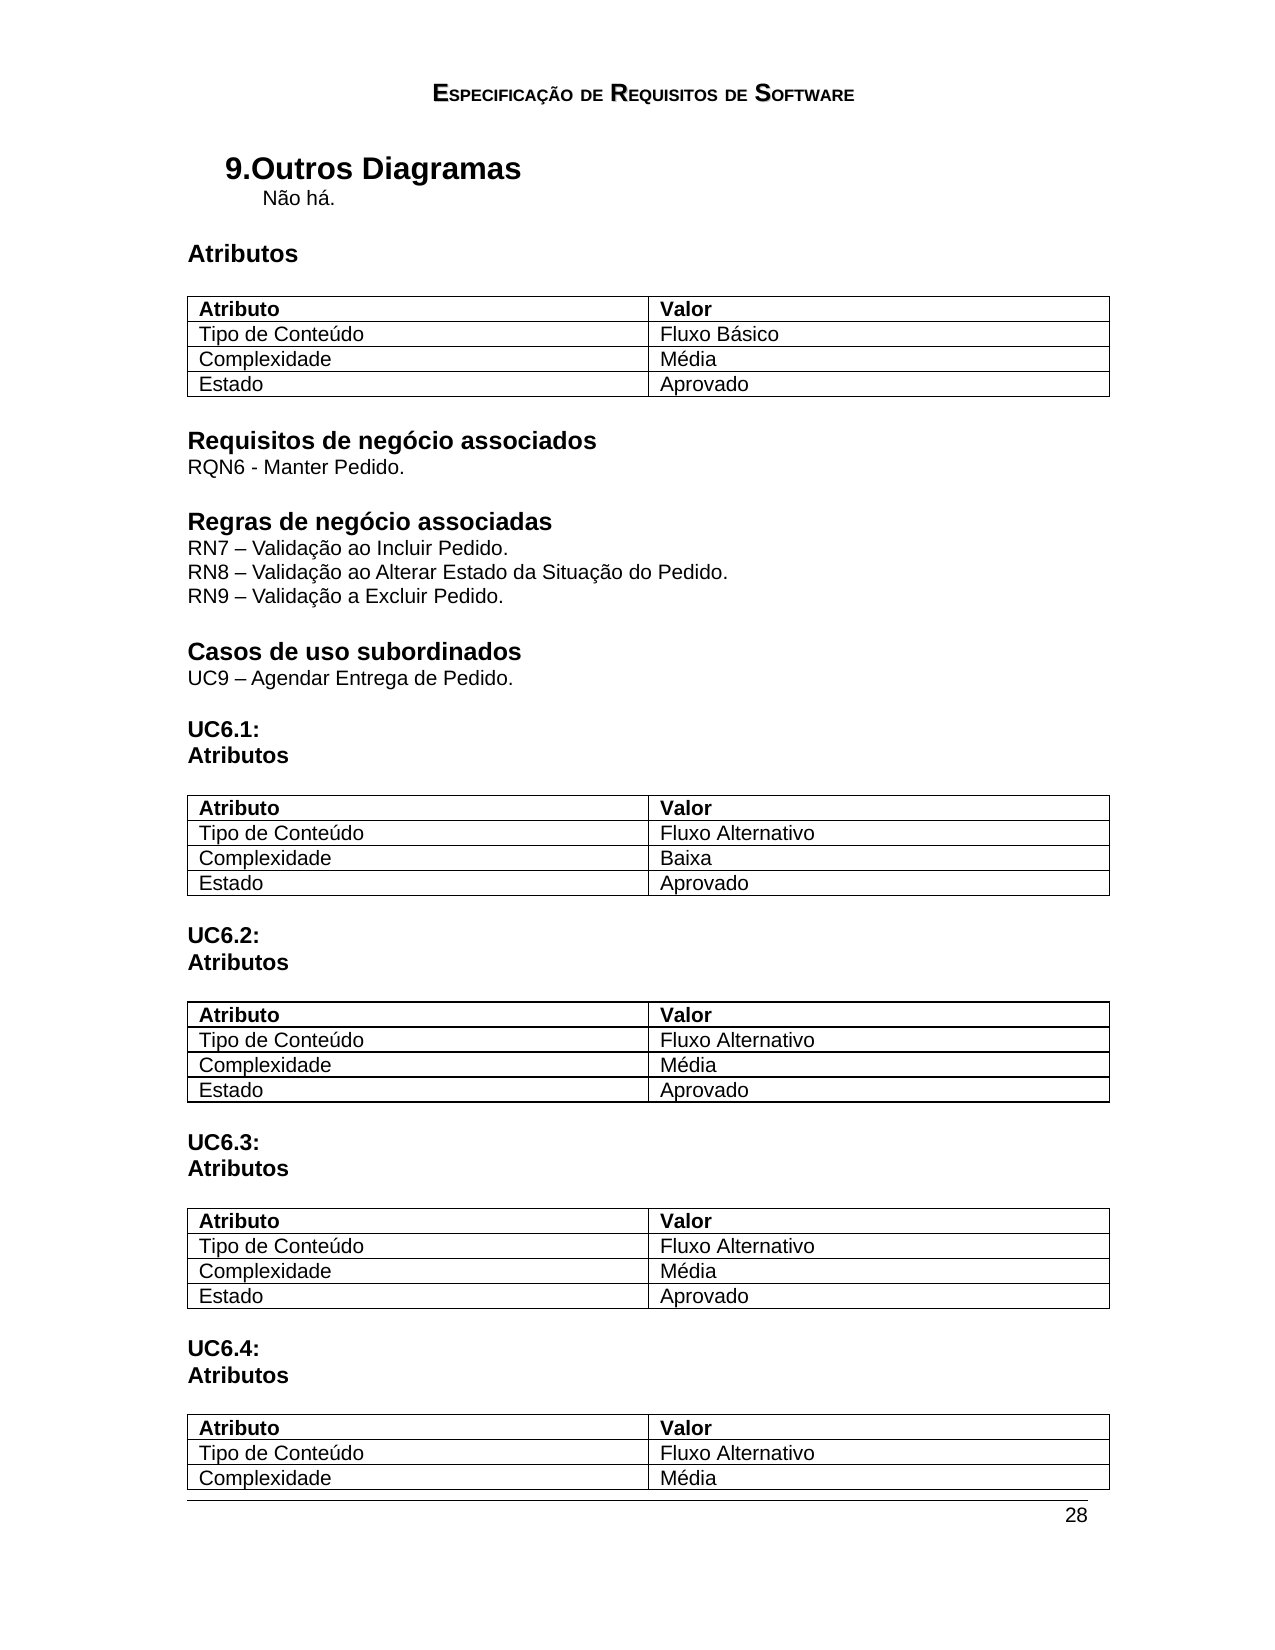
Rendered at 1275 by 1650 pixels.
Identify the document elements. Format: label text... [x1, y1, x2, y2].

text RQN6 - Manter Pedido. [187, 455, 1088, 479]
table_cell Tipo de Conteúdo [188, 821, 648, 845]
table_cell Média [649, 1259, 1109, 1283]
table_cell Complexidade [188, 1053, 648, 1076]
table_cell Fluxo Alternativo [649, 1234, 1109, 1258]
table_cell Complexidade [188, 1465, 648, 1489]
text RN8 – Validação ao Alterar Estado da Situação do Pedido. [187, 560, 1088, 584]
text UC6.3: [187, 1129, 1088, 1155]
text Atributos [187, 239, 1088, 267]
table_cell Tipo de Conteúdo [188, 1234, 648, 1258]
table_header Valor [649, 1415, 1109, 1439]
table_cell Aprovado [649, 1284, 1109, 1308]
table_header Atributo [188, 796, 648, 820]
table_header Valor [649, 1003, 1109, 1026]
table_cell Média [649, 1465, 1109, 1489]
table_cell Complexidade [188, 1259, 648, 1283]
table_cell Fluxo Alternativo [649, 1440, 1109, 1464]
table_cell Tipo de Conteúdo [188, 1028, 648, 1051]
text UC9 – Agendar Entrega de Pedido. [187, 666, 1088, 689]
table_cell Média [649, 347, 1109, 371]
text Não há. [187, 186, 1088, 210]
text RN9 – Validação a Excluir Pedido. [187, 584, 1088, 608]
table_cell Baixa [649, 846, 1109, 870]
table_cell Tipo de Conteúdo [188, 1440, 648, 1464]
table_cell Média [649, 1053, 1109, 1076]
table_cell Aprovado [649, 372, 1109, 396]
table_cell Fluxo Básico [649, 322, 1109, 346]
table_header Atributo [188, 297, 648, 321]
text UC6.2: [187, 922, 1088, 949]
table_cell Aprovado [649, 1078, 1109, 1101]
table_cell Fluxo Alternativo [649, 1028, 1109, 1051]
table_header Atributo [188, 1415, 648, 1439]
text Atributos [187, 949, 1088, 975]
text Atributos [187, 1362, 1088, 1388]
table_header Atributo [188, 1003, 648, 1026]
table_cell Estado [188, 871, 648, 895]
table_header Atributo [188, 1209, 648, 1233]
text Atributos [187, 1155, 1088, 1181]
table_cell Estado [188, 1284, 648, 1308]
table_cell Tipo de Conteúdo [188, 322, 648, 346]
text UC6.1: [187, 716, 1088, 742]
table_cell Estado [188, 372, 648, 396]
subtitle Outros Diagramas [187, 150, 1088, 186]
text Casos de uso subordinados [187, 637, 1088, 666]
table_cell Aprovado [649, 871, 1109, 895]
table_header Valor [649, 796, 1109, 820]
text Regras de negócio associadas [187, 507, 1088, 536]
text RN7 – Validação ao Incluir Pedido. [187, 536, 1088, 560]
table_cell Complexidade [188, 347, 648, 371]
table_header Valor [649, 297, 1109, 321]
text UC6.4: [187, 1335, 1088, 1362]
table_cell Estado [188, 1078, 648, 1101]
text Atributos [187, 742, 1088, 768]
table_header Valor [649, 1209, 1109, 1233]
table_cell Fluxo Alternativo [649, 821, 1109, 845]
text Requisitos de negócio associados [187, 426, 1088, 455]
table_cell Complexidade [188, 846, 648, 870]
